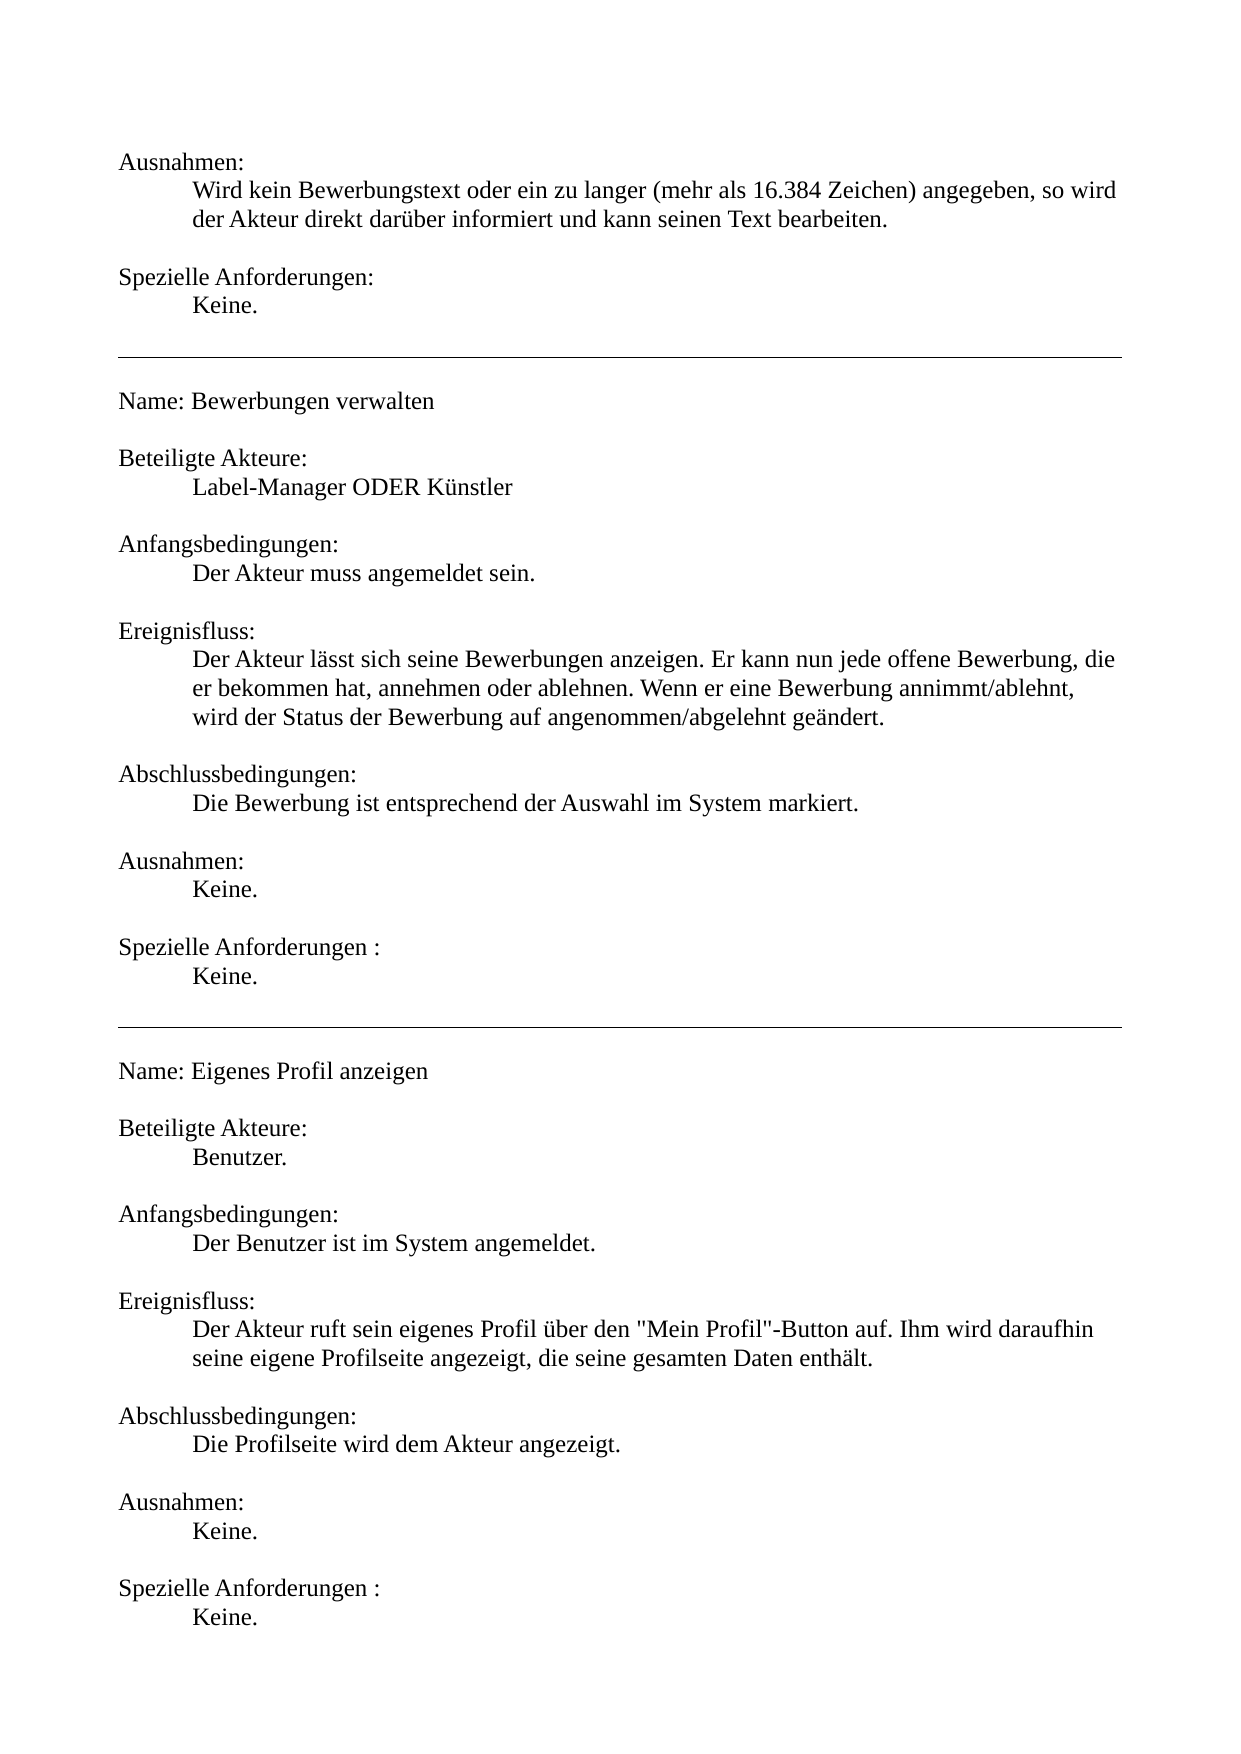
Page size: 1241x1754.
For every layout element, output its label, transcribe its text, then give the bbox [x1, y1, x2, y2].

text Der Akteur ruft sein eigenes Profil über den "Mein Profil"-Button auf. Ihm wird daraufhin seine eigene Profilseite angezeigt, die seine gesamten Daten enthält. [118, 1314, 1122, 1372]
text Der Benutzer ist im System angemeldet. [118, 1228, 1122, 1257]
text Spezielle Anforderungen : [118, 932, 1122, 961]
text Ausnahmen: [118, 147, 1122, 176]
text Die Bewerbung ist entsprechend der Auswahl im System markiert. [118, 788, 1122, 817]
text Keine. [118, 961, 1122, 989]
text Ausnahmen: [118, 1487, 1122, 1516]
text Beteiligte Akteure: [118, 1113, 1122, 1142]
text Der Akteur lässt sich seine Bewerbungen anzeigen. Er kann nun jede offene Bewerbung, die er bekommen hat, annehmen oder ablehnen. Wenn er eine Bewerbung annimmt/ablehnt, wird der Status der Bewerbung auf angenommen/abgelehnt geändert. [118, 644, 1122, 731]
text Benutzer. [118, 1142, 1122, 1171]
text Die Profilseite wird dem Akteur angezeigt. [118, 1429, 1122, 1458]
text Beteiligte Akteure: [118, 443, 1122, 472]
text Ereignisfluss: [118, 616, 1122, 644]
text Ereignisfluss: [118, 1286, 1122, 1314]
text Keine. [118, 1516, 1122, 1544]
text Anfangsbedingungen: [118, 1199, 1122, 1228]
text Name: Bewerbungen verwalten [118, 386, 1122, 414]
text Keine. [118, 291, 1122, 319]
text Ausnahmen: [118, 846, 1122, 874]
text Abschlussbedingungen: [118, 1401, 1122, 1429]
text Spezielle Anforderungen : [118, 1573, 1122, 1602]
text Keine. [118, 874, 1122, 903]
text Anfangsbedingungen: [118, 529, 1122, 558]
text Abschlussbedingungen: [118, 759, 1122, 788]
text Keine. [118, 1602, 1122, 1631]
text Spezielle Anforderungen: [118, 262, 1122, 291]
text Der Akteur muss angemeldet sein. [118, 558, 1122, 587]
text Name: Eigenes Profil anzeigen [118, 1056, 1122, 1084]
text Label-Manager ODER Künstler [118, 472, 1122, 501]
text Wird kein Bewerbungstext oder ein zu langer (mehr als 16.384 Zeichen) angegeben, so wird der Akteur direkt darüber informiert und kann seinen Text bearbeiten. [118, 176, 1122, 233]
